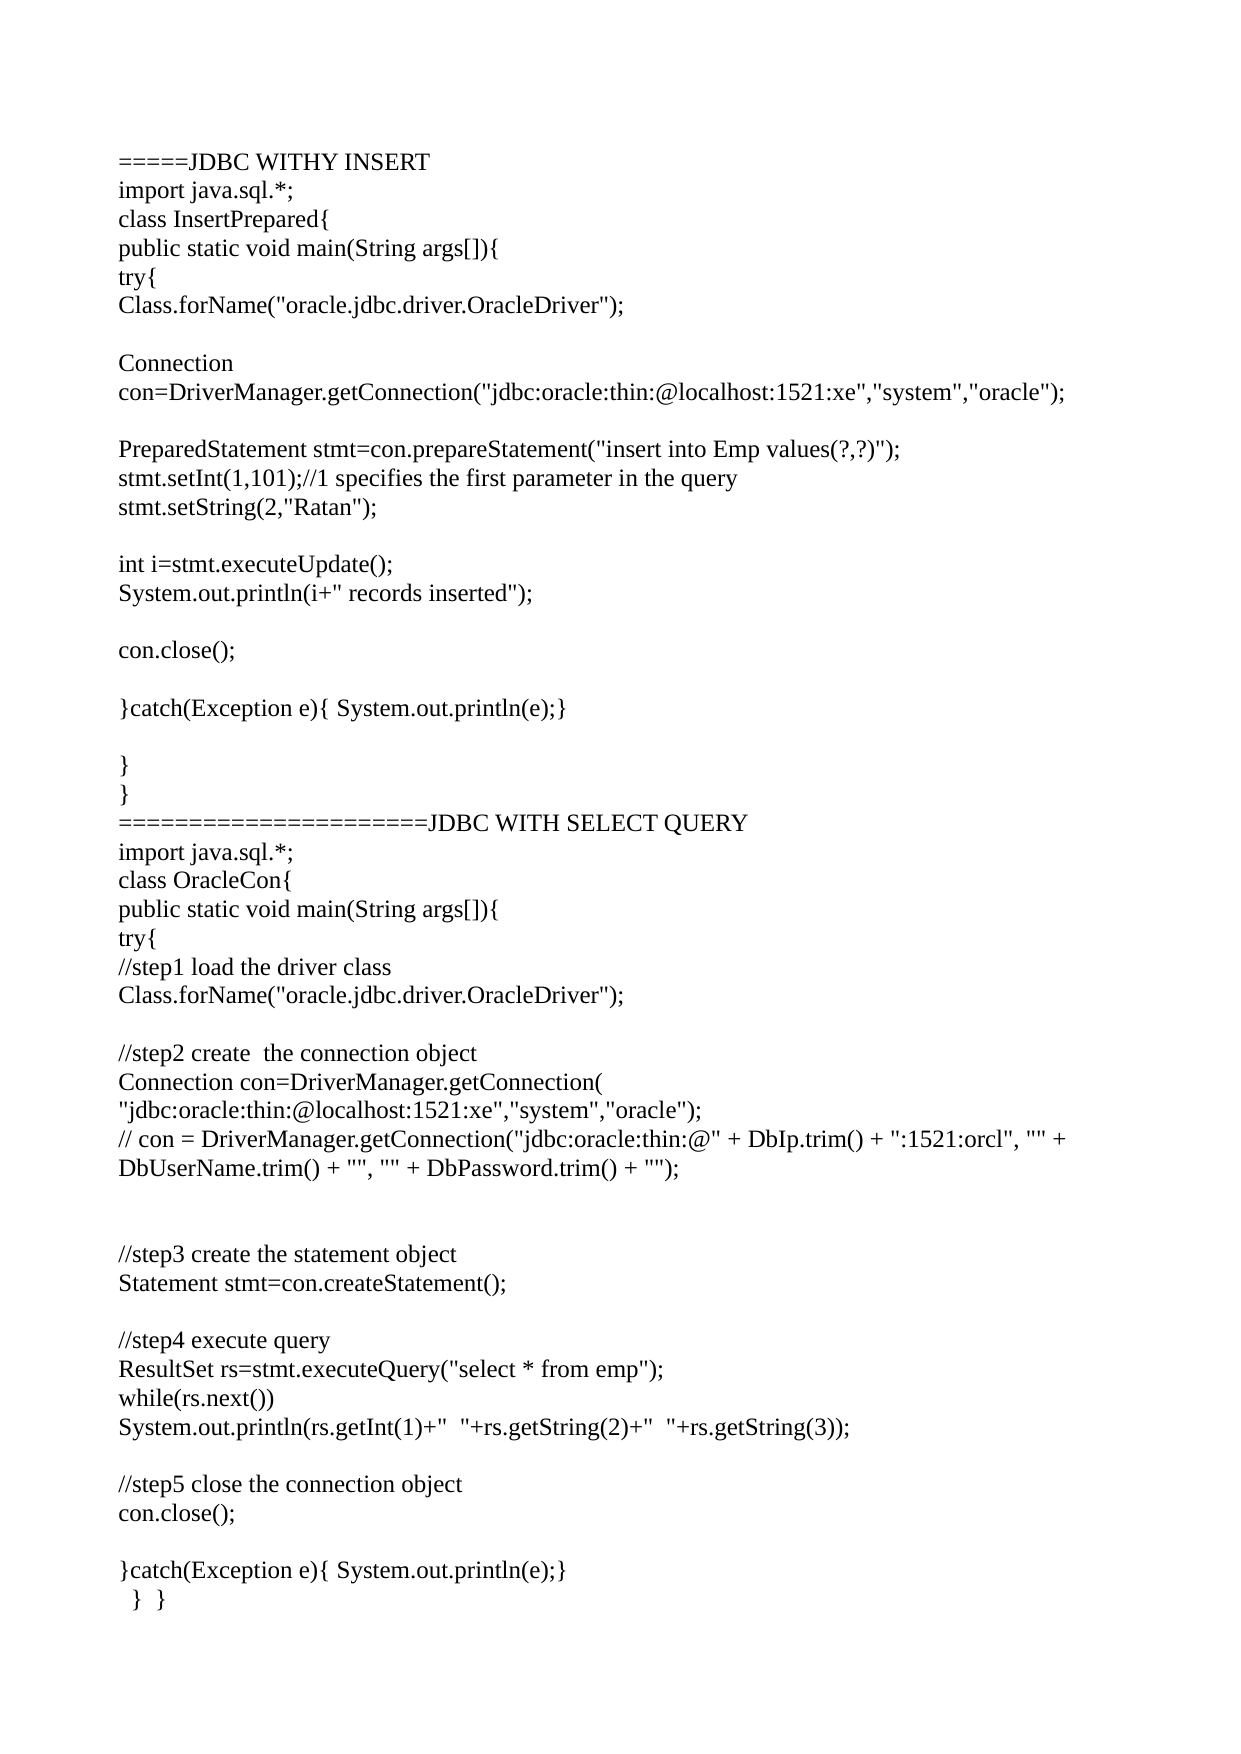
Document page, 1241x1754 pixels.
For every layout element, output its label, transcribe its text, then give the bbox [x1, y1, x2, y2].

text } } [118, 1584, 1122, 1613]
text //step3 create the statement object [118, 1239, 1122, 1268]
text class OracleCon{ [118, 866, 1122, 894]
text //step4 execute query [118, 1326, 1122, 1354]
text con.close(); [118, 1498, 1122, 1527]
text Connection con=DriverManager.getConnection("jdbc:oracle:thin:@localhost:1521:xe","system","oracle"); [118, 348, 1122, 406]
text stmt.setInt(1,101);//1 specifies the first parameter in the query [118, 463, 1122, 492]
text try{ [118, 262, 1122, 291]
text while(rs.next()) [118, 1383, 1122, 1412]
text con.close(); [118, 636, 1122, 664]
text //step1 load the driver class [118, 952, 1122, 981]
text ======================JDBC WITH SELECT QUERY [118, 808, 1122, 837]
text stmt.setString(2,"Ratan"); [118, 492, 1122, 521]
text Class.forName("oracle.jdbc.driver.OracleDriver"); [118, 291, 1122, 319]
text public static void main(String args[]){ [118, 233, 1122, 262]
text class InsertPrepared{ [118, 204, 1122, 233]
text ResultSet rs=stmt.executeQuery("select * from emp"); [118, 1354, 1122, 1383]
text "jdbc:oracle:thin:@localhost:1521:xe","system","oracle"); [118, 1096, 1122, 1124]
text =====JDBC WITHY INSERT [118, 147, 1122, 176]
text //step5 close the connection object [118, 1469, 1122, 1498]
text System.out.println(i+" records inserted"); [118, 578, 1122, 607]
text }catch(Exception e){ System.out.println(e);} [118, 693, 1122, 722]
text }catch(Exception e){ System.out.println(e);} [118, 1556, 1122, 1584]
text System.out.println(rs.getInt(1)+" "+rs.getString(2)+" "+rs.getString(3)); [118, 1412, 1122, 1441]
text try{ [118, 923, 1122, 952]
text } [118, 751, 1122, 779]
text public static void main(String args[]){ [118, 894, 1122, 923]
text } [118, 779, 1122, 808]
text Class.forName("oracle.jdbc.driver.OracleDriver"); [118, 981, 1122, 1009]
text int i=stmt.executeUpdate(); [118, 549, 1122, 578]
text Connection con=DriverManager.getConnection( [118, 1067, 1122, 1096]
text // con = DriverManager.getConnection("jdbc:oracle:thin:@" + DbIp.trim() + ":1521:orcl", "" + DbUserName.trim() + "", "" + DbPassword.trim() + ""); [118, 1124, 1122, 1182]
text import java.sql.*; [118, 176, 1122, 204]
text Statement stmt=con.createStatement(); [118, 1268, 1122, 1297]
text import java.sql.*; [118, 837, 1122, 866]
text PreparedStatement stmt=con.prepareStatement("insert into Emp values(?,?)"); [118, 434, 1122, 463]
text //step2 create the connection object [118, 1038, 1122, 1067]
